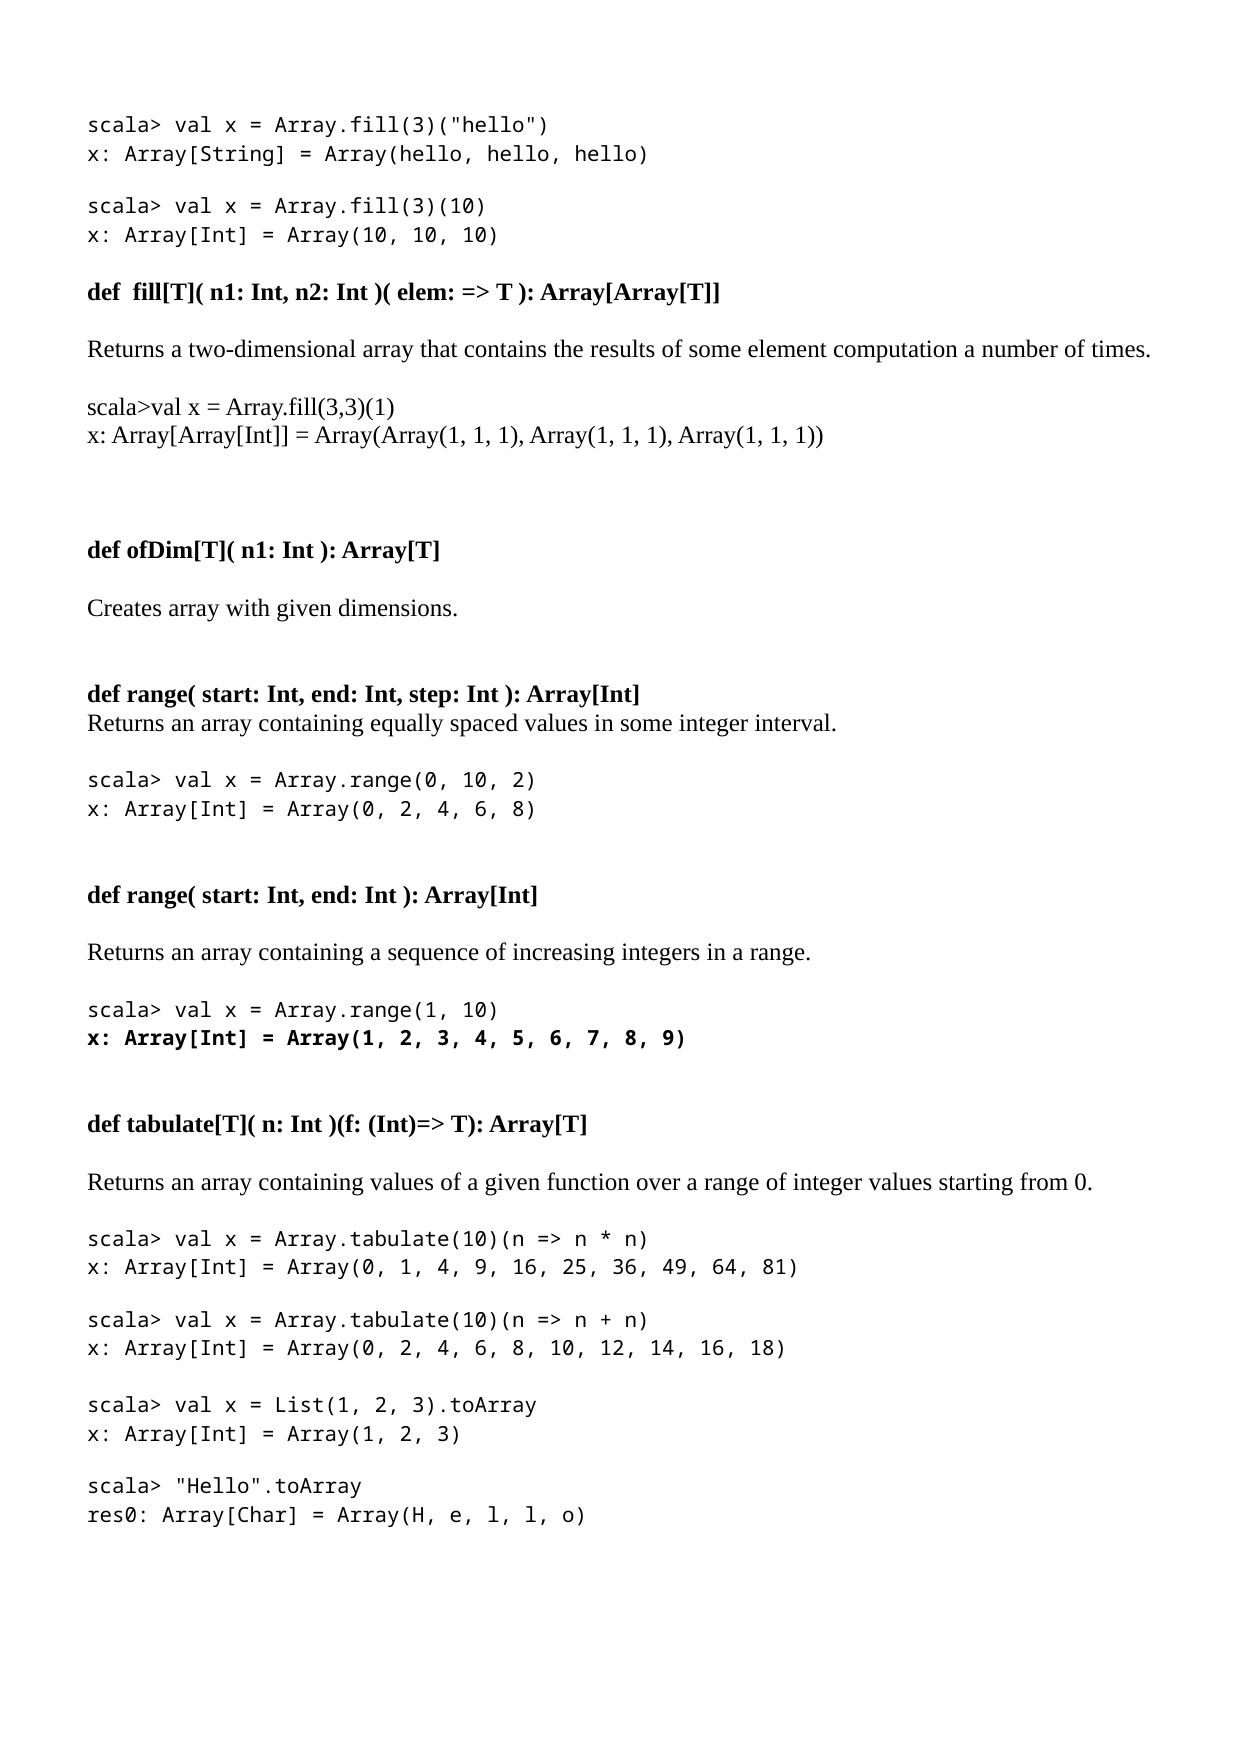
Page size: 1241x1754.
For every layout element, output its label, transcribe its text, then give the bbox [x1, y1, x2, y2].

text x: Array[Int] = Array(0, 2, 4, 6, 8) [87, 794, 1155, 822]
text scala> val x = Array.tabulate(10)(n => n + n) [87, 1305, 1155, 1333]
text def ofDim[T]( n1: Int ): Array[T] [87, 535, 1155, 564]
text x: Array[Int] = Array(1, 2, 3, 4, 5, 6, 7, 8, 9) [87, 1023, 1155, 1052]
text x: Array[Array[Int]] = Array(Array(1, 1, 1), Array(1, 1, 1), Array(1, 1, 1)) [87, 421, 1155, 449]
text Returns an array containing values of a given function over a range of integer values starting from 0. [87, 1167, 1155, 1195]
text def range( start: Int, end: Int ): Array[Int] [87, 880, 1155, 908]
text x: Array[Int] = Array(10, 10, 10) [87, 220, 1155, 248]
text scala> val x = Array.fill(3)("hello") [87, 110, 1155, 139]
text scala>val x = Array.fill(3,3)(1) [87, 392, 1155, 421]
text scala> val x = Array.tabulate(10)(n => n * n) [87, 1224, 1155, 1252]
text x: Array[String] = Array(hello, hello, hello) [87, 139, 1155, 167]
text scala> "Hello".toArray [87, 1472, 1155, 1500]
text Returns an array containing a sequence of increasing integers in a range. [87, 937, 1155, 966]
text def range( start: Int, end: Int, step: Int ): Array[Int] [87, 679, 1155, 708]
text res0: Array[Char] = Array(H, e, l, l, o) [87, 1500, 1155, 1528]
text x: Array[Int] = Array(0, 1, 4, 9, 16, 25, 36, 49, 64, 81) [87, 1252, 1155, 1281]
text scala> val x = List(1, 2, 3).toArray [87, 1391, 1155, 1419]
text scala> val x = Array.range(0, 10, 2) [87, 765, 1155, 794]
text scala> val x = Array.range(1, 10) [87, 995, 1155, 1023]
text def fill[T]( n1: Int, n2: Int )( elem: => T ): Array[Array[T]] [87, 277, 1155, 306]
text Creates array with given dimensions. [87, 593, 1155, 622]
text def tabulate[T]( n: Int )(f: (Int)=> T): Array[T] [87, 1109, 1155, 1138]
text x: Array[Int] = Array(0, 2, 4, 6, 8, 10, 12, 14, 16, 18) [87, 1333, 1155, 1362]
text Returns a two-dimensional array that contains the results of some element computation a number of times. [87, 334, 1155, 363]
text scala> val x = Array.fill(3)(10) [87, 191, 1155, 220]
text x: Array[Int] = Array(1, 2, 3) [87, 1419, 1155, 1447]
text Returns an array containing equally spaced values in some integer interval. [87, 708, 1155, 737]
